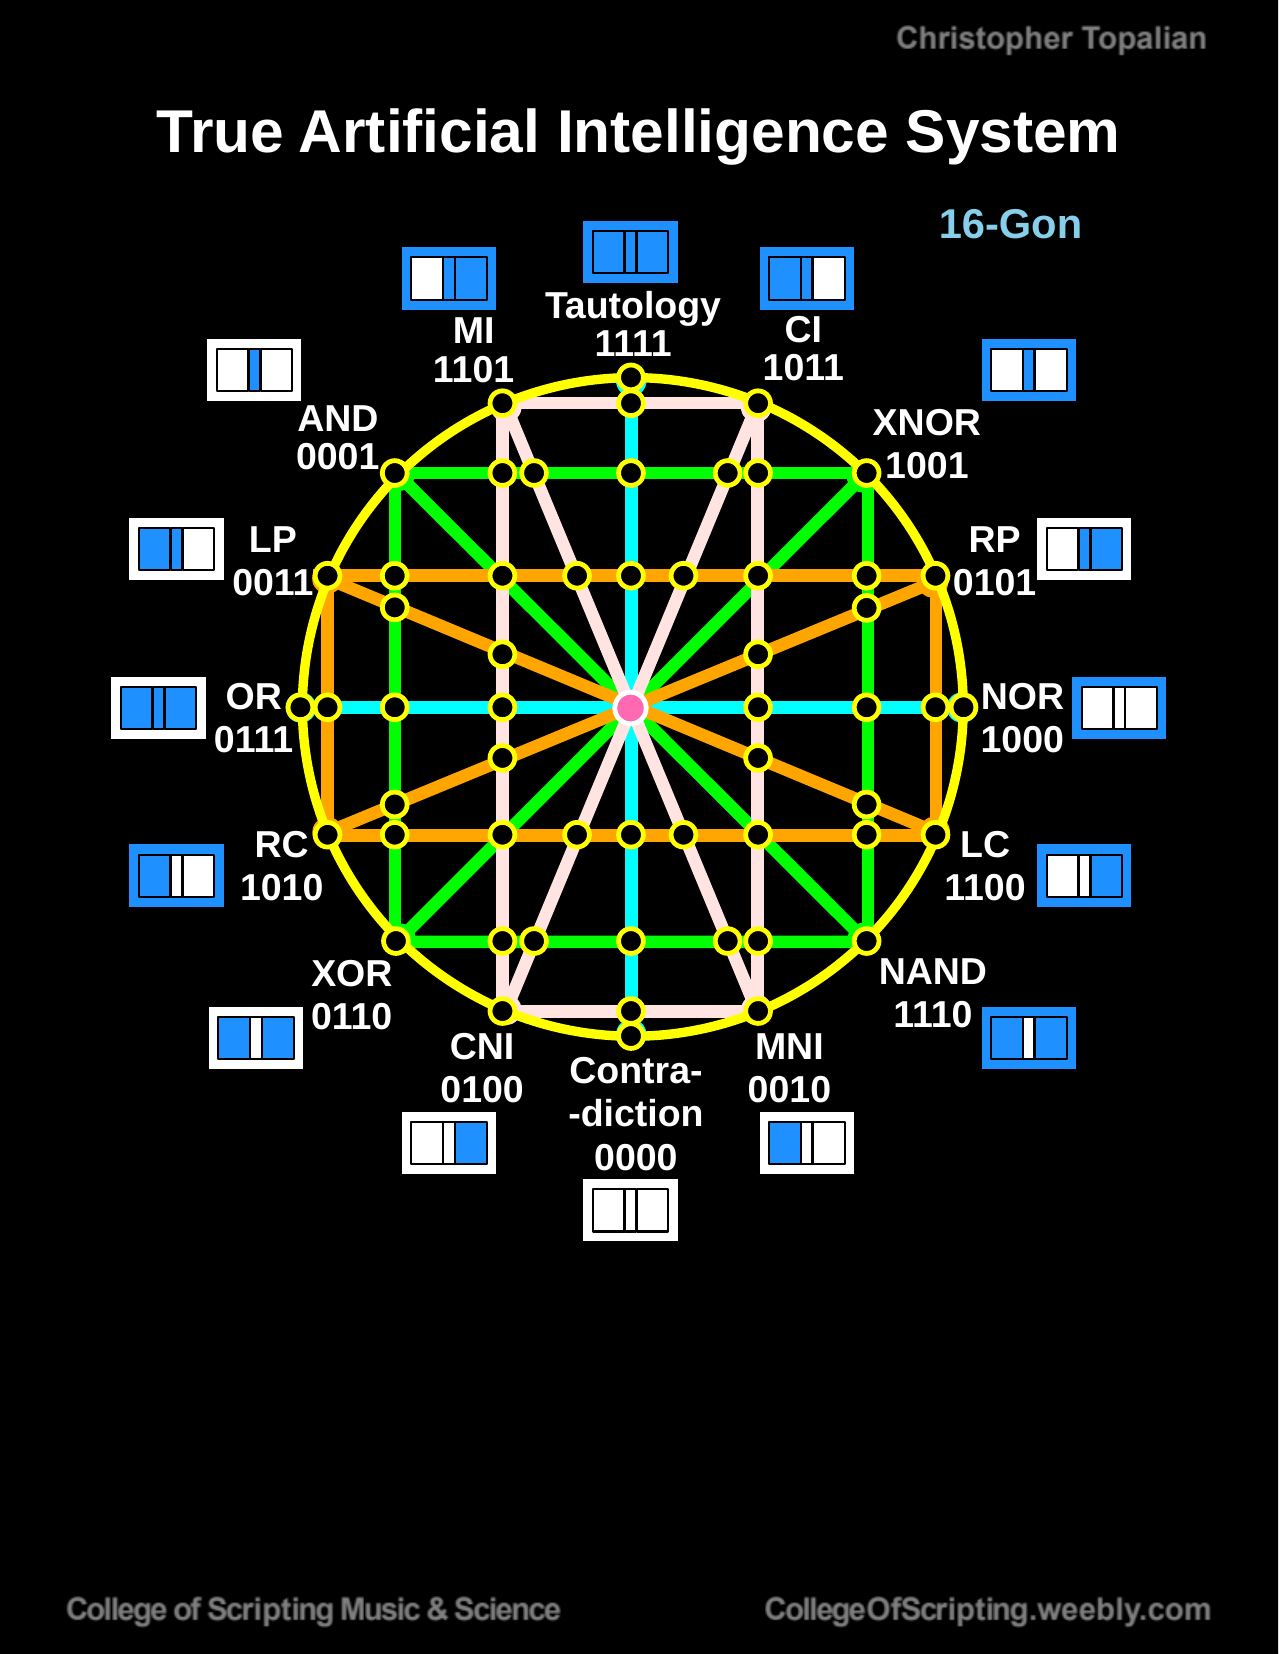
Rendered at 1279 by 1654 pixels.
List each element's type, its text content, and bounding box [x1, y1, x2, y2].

subtitle True Artificial Intelligence System [75, 96, 1203, 165]
